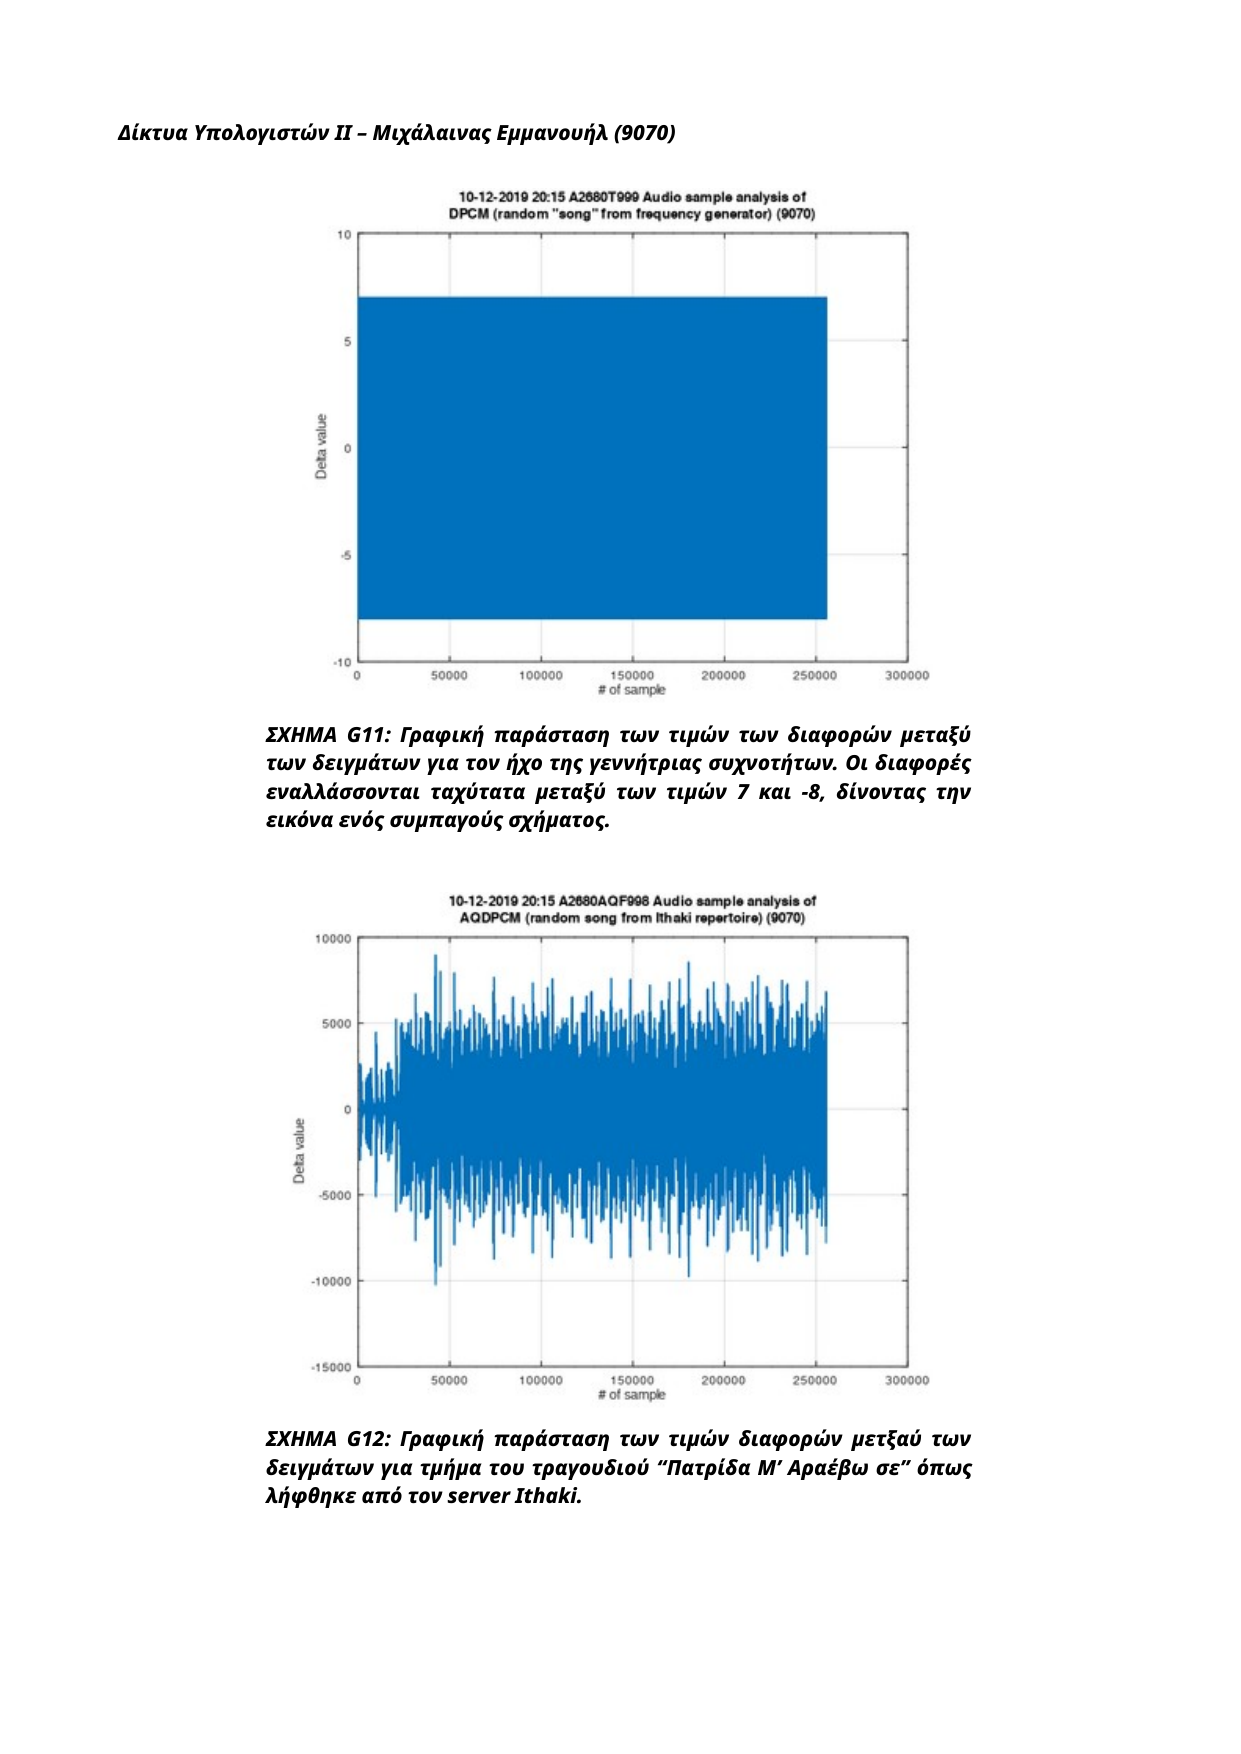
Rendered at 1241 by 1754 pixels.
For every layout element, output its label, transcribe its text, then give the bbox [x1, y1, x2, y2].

text ΣΧΗΜΑ G12: Γραφική παράσταση των τιμών διαφορών μετξαύ των δειγμάτων για τμήμα του τραγουδιού “Πατρίδα Μ’ Αραέβω σε” όπως λήφθηκε από τον server Ithaki. [266, 1425, 974, 1509]
picture [265, 892, 975, 1425]
text ΣΧΗΜΑ G11: Γραφική παράσταση των τιμών των διαφορών μεταξύ των δειγμάτων για τον ήχο της γεννήτριας συχνοτήτων. Οι διαφορές εναλλάσσονται ταχύτατα μεταξύ των τιμών 7 και -8, δίνοντας την εικόνα ενός συμπαγούς σχήματος. [266, 720, 974, 834]
picture [265, 188, 975, 720]
